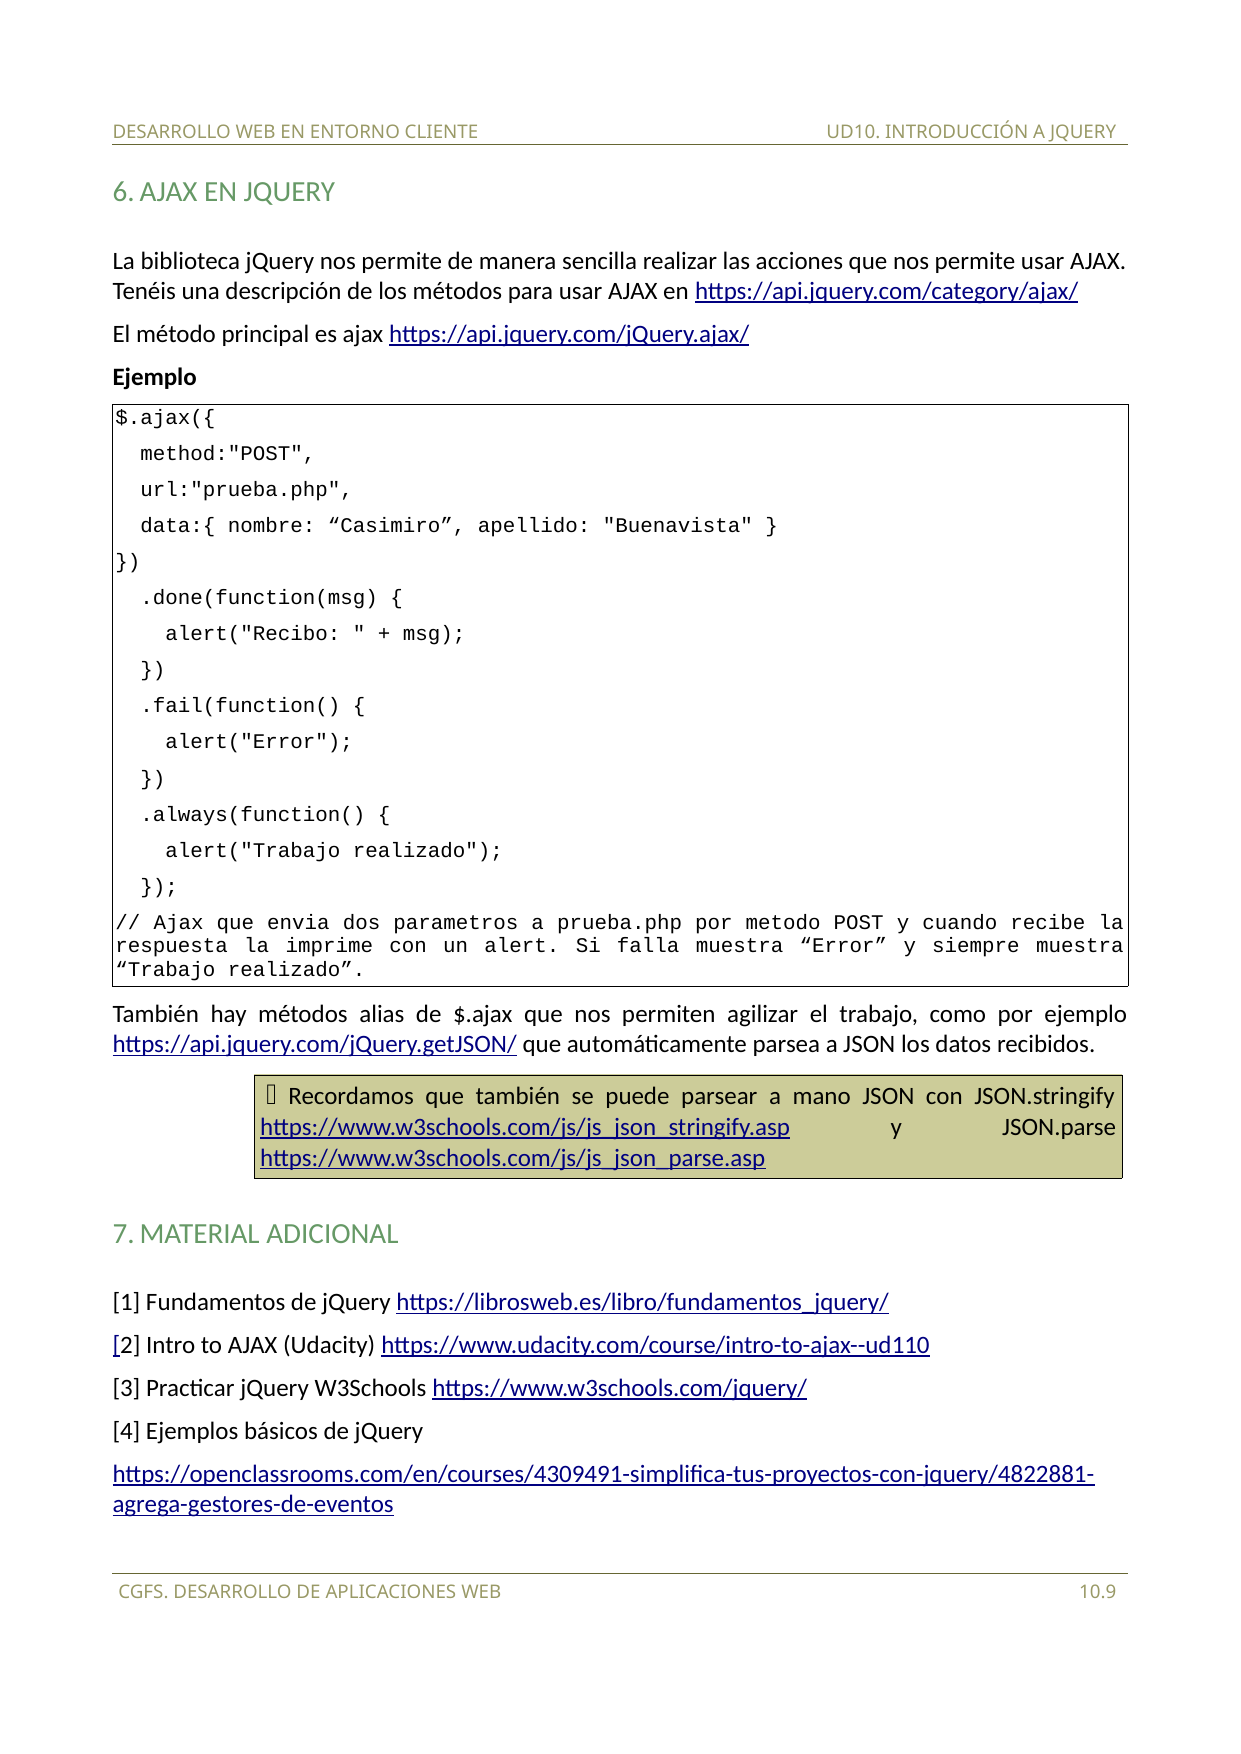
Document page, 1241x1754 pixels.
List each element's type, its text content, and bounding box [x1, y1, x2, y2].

text data:{ nombre: “Casimiro”, apellido: "Buenavista" } [113, 512, 1128, 539]
text Ejemplo [112, 361, 1128, 392]
text [1] Fundamentos de jQuery https://librosweb.es/libro/fundamentos_jquery/ [112, 1286, 1128, 1317]
text alert("Recibo: " + msg); [113, 620, 1128, 647]
text .fail(function() { [113, 692, 1128, 719]
text También hay métodos alias de $.ajax que nos permiten agilizar el trabajo, como por ejemplo https://api.jquery.com/jQuery.getJSON/ que automáticamente parsea a JSON los datos recibidos. [112, 998, 1128, 1059]
text // Ajax que envia dos parametros a prueba.php por metodo POST y cuando recibe la respuesta la imprime con un alert. Si falla muestra “Error” y siempre muestra “Trabajo realizado”. [113, 909, 1128, 986]
text alert("Error"); [113, 728, 1128, 755]
text method:"POST", [113, 440, 1128, 467]
subtitle Material adicional [112, 1215, 1128, 1250]
text La biblioteca jQuery nos permite de manera sencilla realizar las acciones que nos permite usar AJAX. Tenéis una descripción de los métodos para usar AJAX en https://api.jquery.com/category/ajax/ [112, 245, 1128, 306]
text }) [113, 656, 1128, 683]
text }); [113, 873, 1128, 899]
text $.ajax({ [113, 405, 1128, 431]
text }) [113, 764, 1128, 791]
text https://openclassrooms.com/en/courses/4309491-simplifica-tus-proyectos-con-jquery/4822881-agrega-gestores-de-eventos [112, 1458, 1128, 1519]
text [4] Ejemplos básicos de jQuery [112, 1415, 1128, 1446]
text }) [113, 548, 1128, 575]
text [3] Practicar jQuery W3Schools https://www.w3schools.com/jquery/ [112, 1372, 1128, 1403]
subtitle AJAX en Jquery [112, 173, 1128, 209]
text url:"prueba.php", [113, 476, 1128, 503]
text .always(function() { [113, 801, 1128, 827]
text El método principal es ajax https://api.jquery.com/jQuery.ajax/ [112, 318, 1128, 349]
text alert("Trabajo realizado"); [113, 837, 1128, 863]
text  Recordamos que también se puede parsear a mano JSON con JSON.stringify https://www.w3schools.com/js/js_json_stringify.asp y JSON.parse https://www.w3schools.com/js/js_json_parse.asp [255, 1076, 1122, 1178]
text [2] Intro to AJAX (Udacity) https://www.udacity.com/course/intro-to-ajax--ud110 [112, 1329, 1128, 1360]
text .done(function(msg) { [113, 584, 1128, 611]
